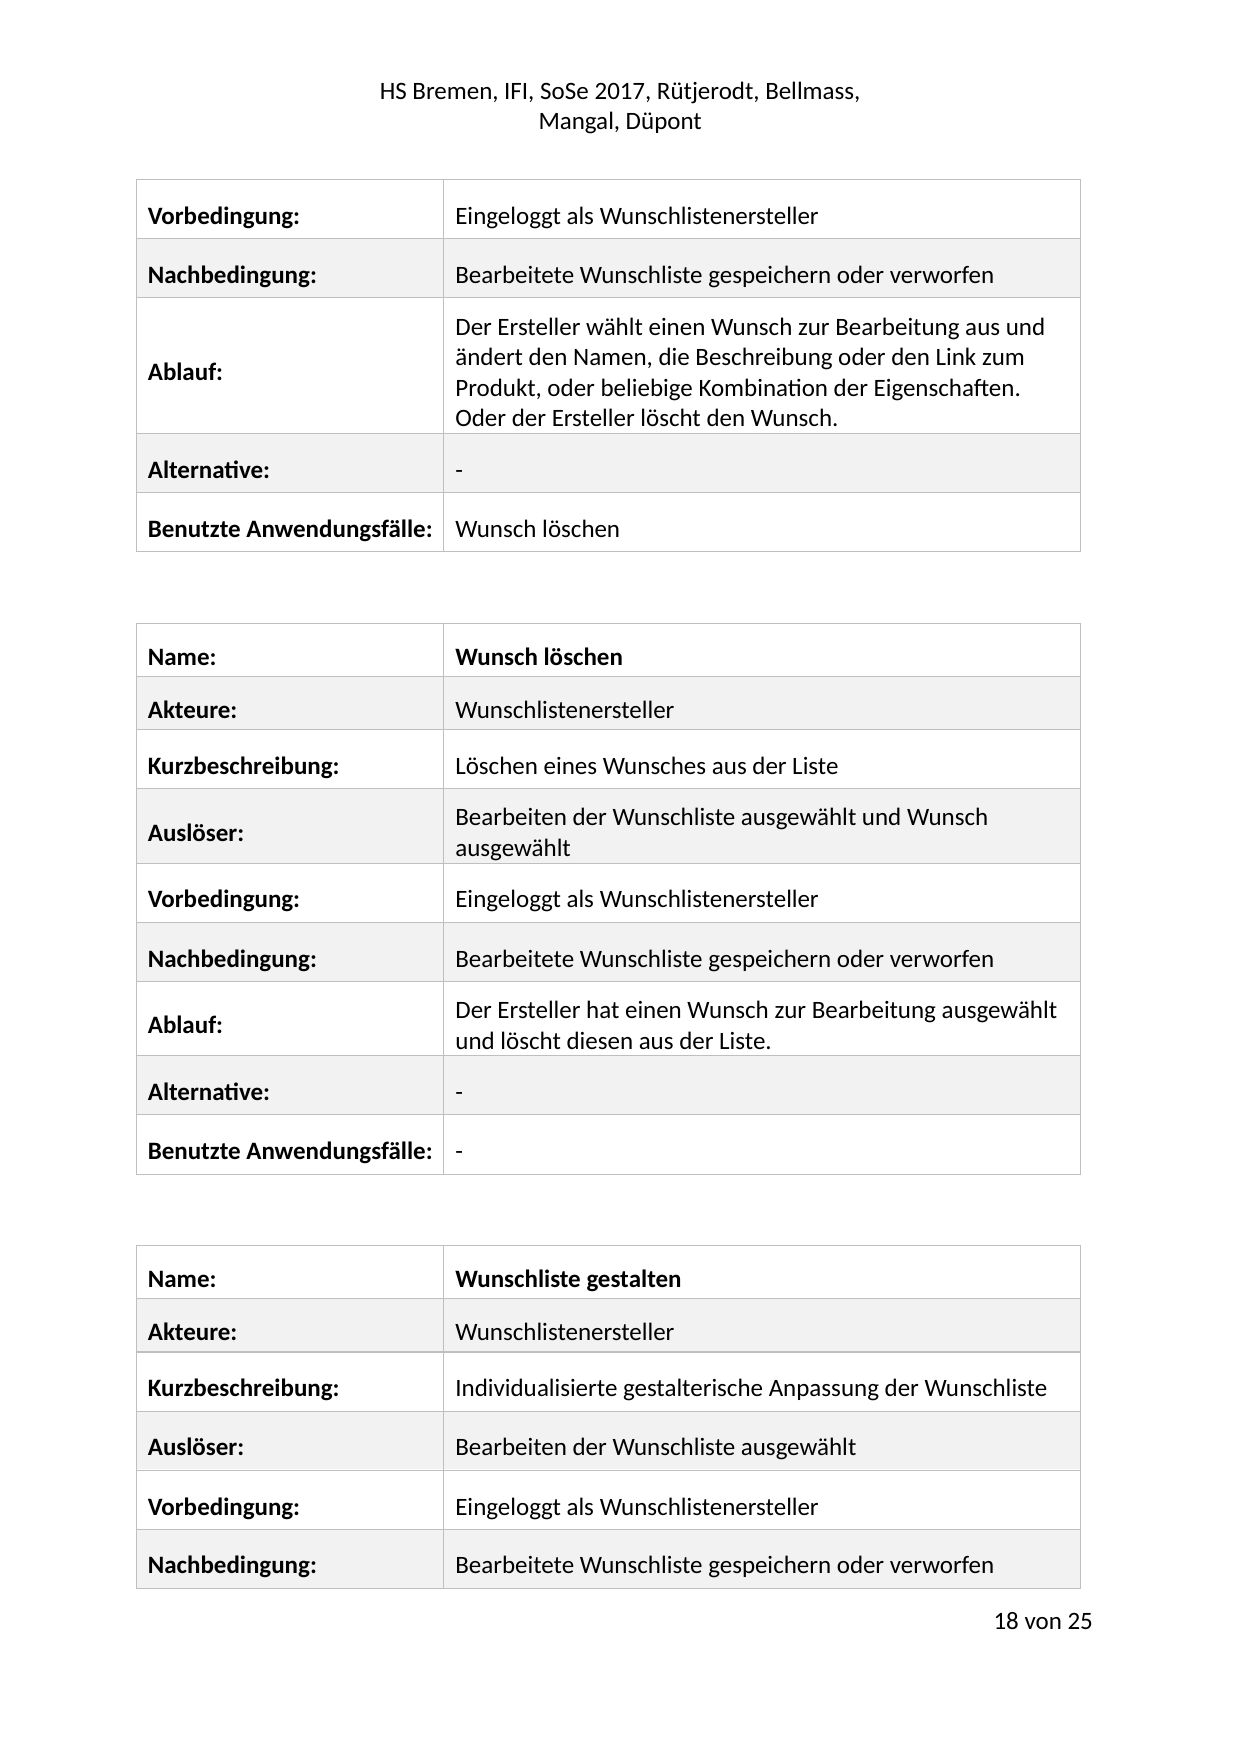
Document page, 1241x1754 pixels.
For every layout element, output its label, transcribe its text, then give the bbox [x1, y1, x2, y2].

table_cell Kurzbeschreibung: [137, 1353, 443, 1411]
table_cell Akteure: [137, 1299, 443, 1351]
table_cell Auslöser: [137, 789, 443, 863]
table_header Wunsch löschen [444, 624, 1080, 676]
table_cell Der Ersteller wählt einen Wunsch zur Bearbeitung aus und ändert den Namen, die Beschreibung oder den Link zum Produkt, oder beliebige Kombination der Eigenschaften. Oder der Ersteller löscht den Wunsch. [444, 298, 1080, 433]
table_cell Bearbeitete Wunschliste gespeichern oder verworfen [444, 239, 1080, 297]
table_cell Eingeloggt als Wunschlistenersteller [444, 180, 1080, 238]
table_cell Alternative: [137, 434, 443, 492]
table_cell Ablauf: [137, 982, 443, 1055]
table_header Name: [137, 1246, 443, 1298]
table_cell Vorbedingung: [137, 180, 443, 238]
table_cell Löschen eines Wunsches aus der Liste [444, 730, 1080, 788]
table_cell Akteure: [137, 677, 443, 729]
table_cell Nachbedingung: [137, 923, 443, 981]
table_cell Alternative: [137, 1056, 443, 1114]
table_cell Vorbedingung: [137, 1471, 443, 1529]
table_cell Wunschlistenersteller [444, 677, 1080, 729]
table_cell Nachbedingung: [137, 239, 443, 297]
table_cell - [444, 434, 1080, 492]
table_cell Individualisierte gestalterische Anpassung der Wunschliste [444, 1353, 1080, 1411]
table_cell Der Ersteller hat einen Wunsch zur Bearbeitung ausgewählt und löscht diesen aus der Liste. [444, 982, 1080, 1055]
table_cell Eingeloggt als Wunschlistenersteller [444, 864, 1080, 922]
table_header Name: [137, 624, 443, 676]
table_cell Bearbeitete Wunschliste gespeichern oder verworfen [444, 923, 1080, 981]
table_cell Ablauf: [137, 298, 443, 433]
table_cell - [444, 1115, 1080, 1173]
table_cell Wunschlistenersteller [444, 1299, 1080, 1351]
table_cell Nachbedingung: [137, 1530, 443, 1588]
table_cell Bearbeiten der Wunschliste ausgewählt [444, 1412, 1080, 1469]
table_cell Wunsch löschen [444, 493, 1080, 551]
table_header Wunschliste gestalten [444, 1246, 1080, 1298]
table_cell Bearbeiten der Wunschliste ausgewählt und Wunsch ausgewählt [444, 789, 1080, 863]
table_cell - [444, 1056, 1080, 1114]
table_cell Kurzbeschreibung: [137, 730, 443, 788]
table_cell Vorbedingung: [137, 864, 443, 922]
table_cell Eingeloggt als Wunschlistenersteller [444, 1471, 1080, 1529]
table_cell Benutzte Anwendungsfälle: [137, 493, 443, 551]
table_cell Bearbeitete Wunschliste gespeichern oder verworfen [444, 1530, 1080, 1588]
table_cell Auslöser: [137, 1412, 443, 1469]
table_cell Benutzte Anwendungsfälle: [137, 1115, 443, 1173]
